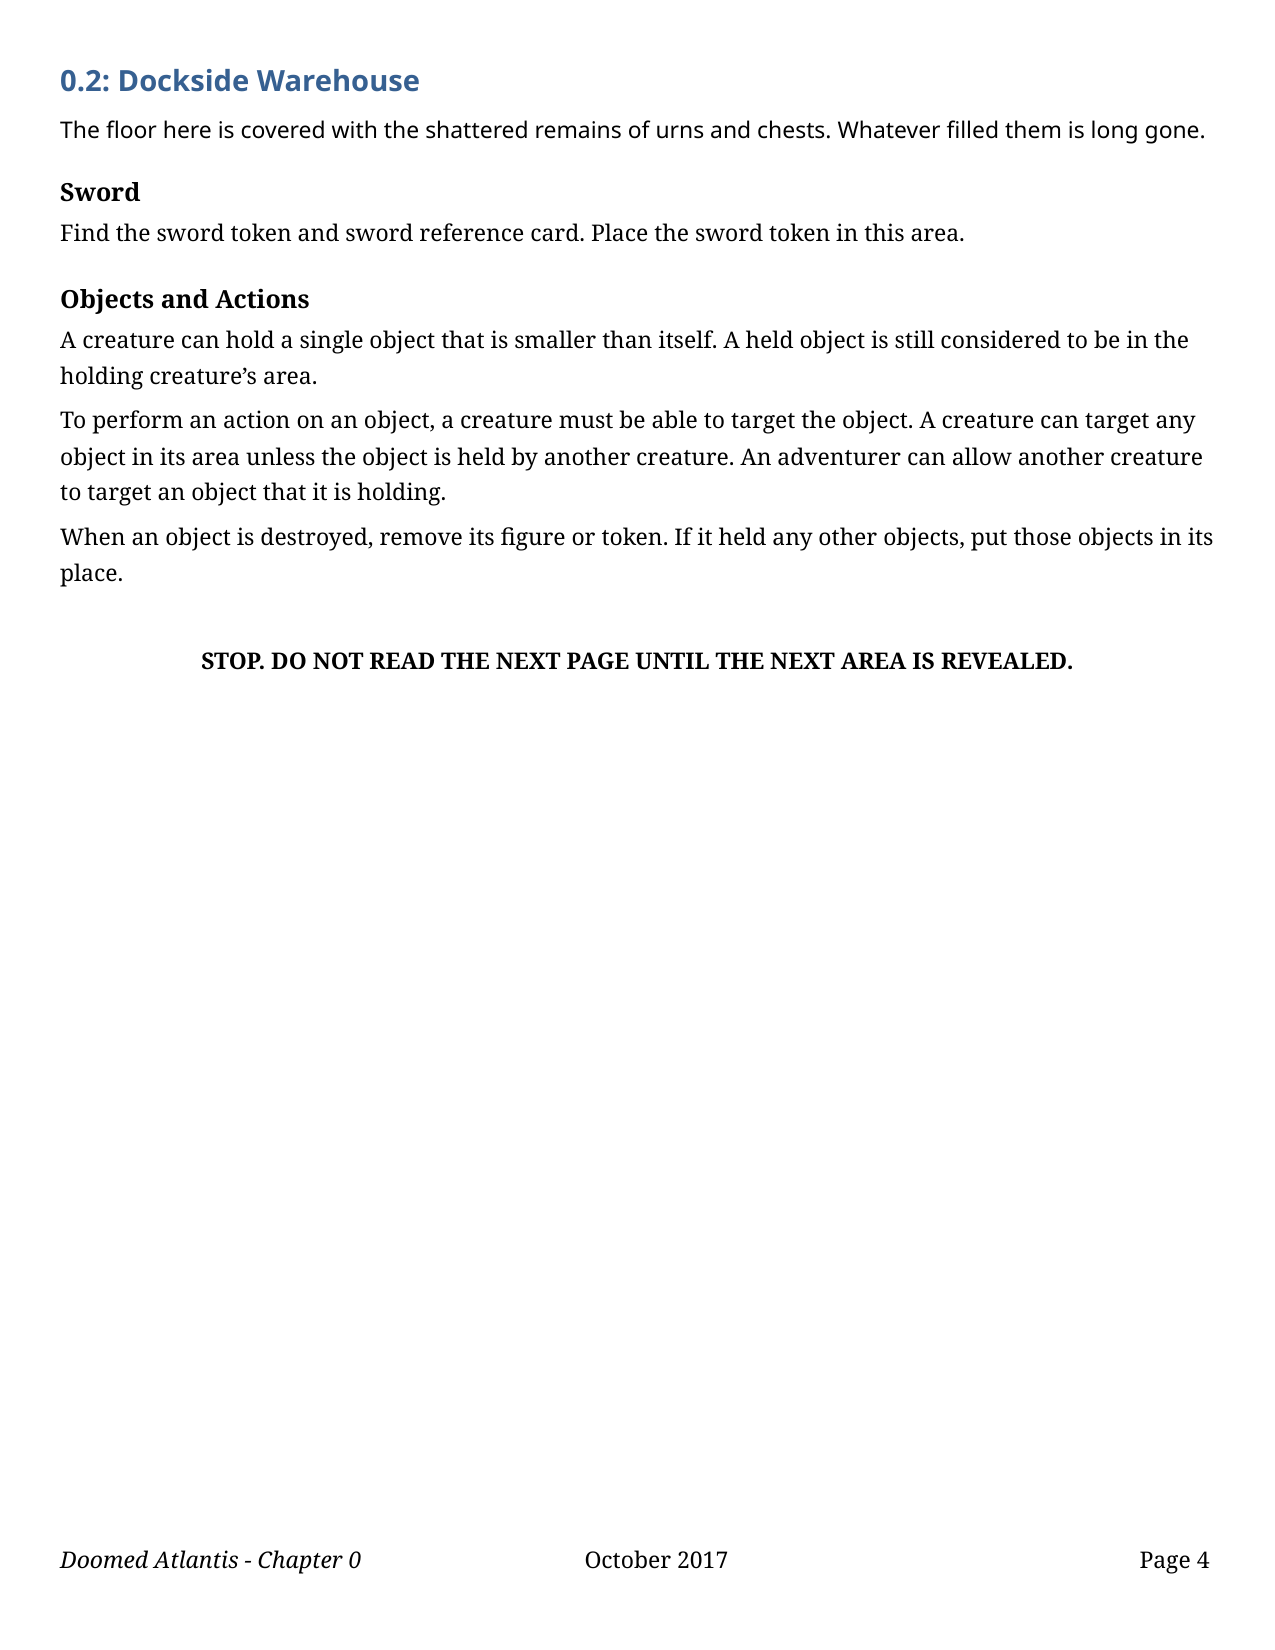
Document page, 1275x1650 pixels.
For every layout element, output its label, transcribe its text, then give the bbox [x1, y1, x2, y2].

text Find the sword token and sword reference card. Place the sword token in this area. [60, 217, 1215, 248]
subtitle The floor here is covered with the shattered remains of urns and chests. Whatever filled them is long gone. [60, 114, 1215, 145]
text To perform an action on an object, a creature must be able to target the object. A creature can target any object in its area unless the object is held by another creature. An adventurer can allow another creature to target an object that it is holding. [60, 404, 1215, 508]
text When an object is destroyed, remove its figure or token. If it held any other objects, put those objects in its place. [60, 521, 1215, 588]
text A creature can hold a single object that is smaller than itself. A held object is still considered to be in the holding creature’s area. [60, 324, 1215, 391]
subtitle Sword [60, 174, 1215, 208]
subtitle 0.2: Dockside Warehouse [60, 60, 1215, 100]
subtitle Objects and Actions [60, 282, 1215, 316]
text STOP. DO NOT READ THE NEXT PAGE UNTIL THE NEXT AREA IS REVEALED. [60, 645, 1215, 676]
